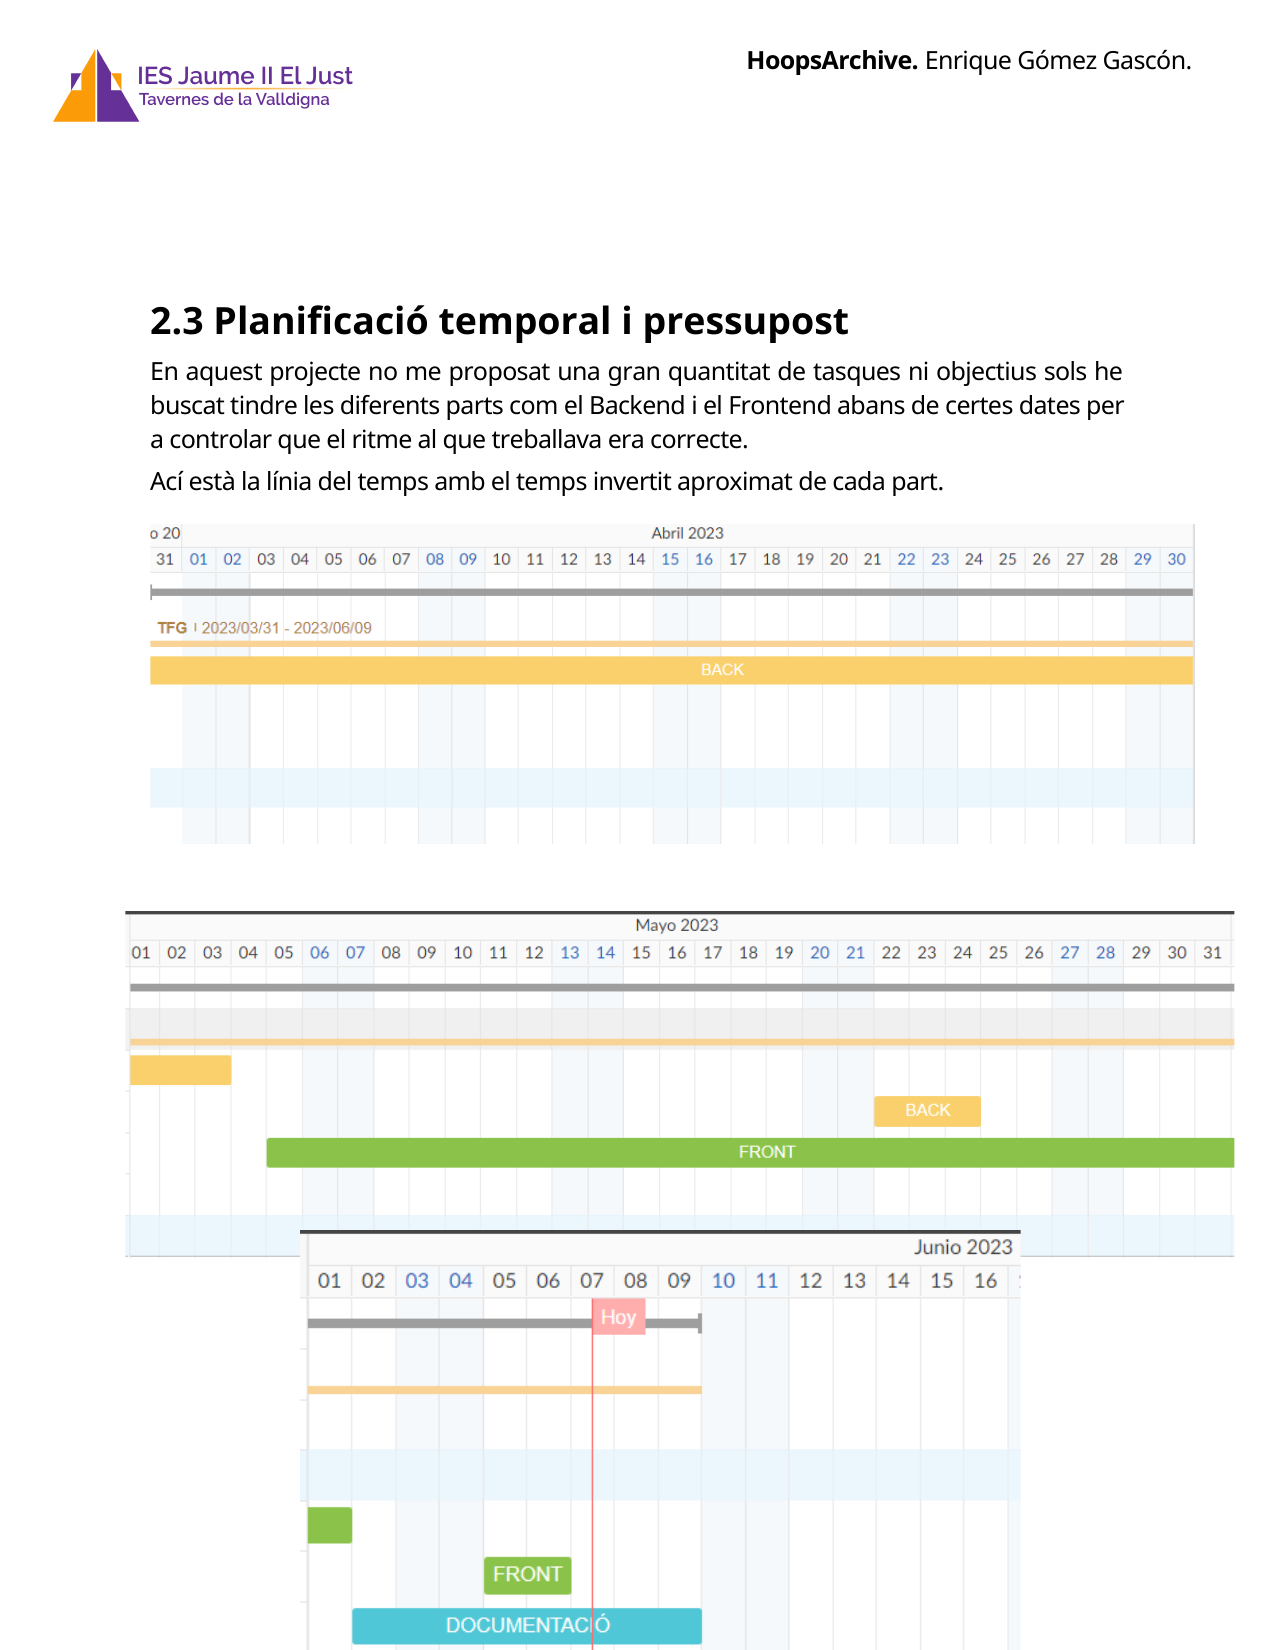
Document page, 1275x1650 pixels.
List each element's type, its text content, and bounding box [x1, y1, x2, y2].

subtitle 2.3 Planificació temporal i pressupost [150, 294, 1124, 345]
text Ací està la línia del temps amb el temps invertit aproximat de cada part. [150, 464, 1124, 498]
picture [150, 524, 1196, 844]
picture [49, 42, 353, 129]
picture [125, 911, 1235, 1650]
text En aquest projecte no me proposat una gran quantitat de tasques ni objectius sols he buscat tindre les diferents parts com el Backend i el Frontend abans de certes dates per a controlar que el ritme al que treballava era correcte. [150, 353, 1124, 456]
